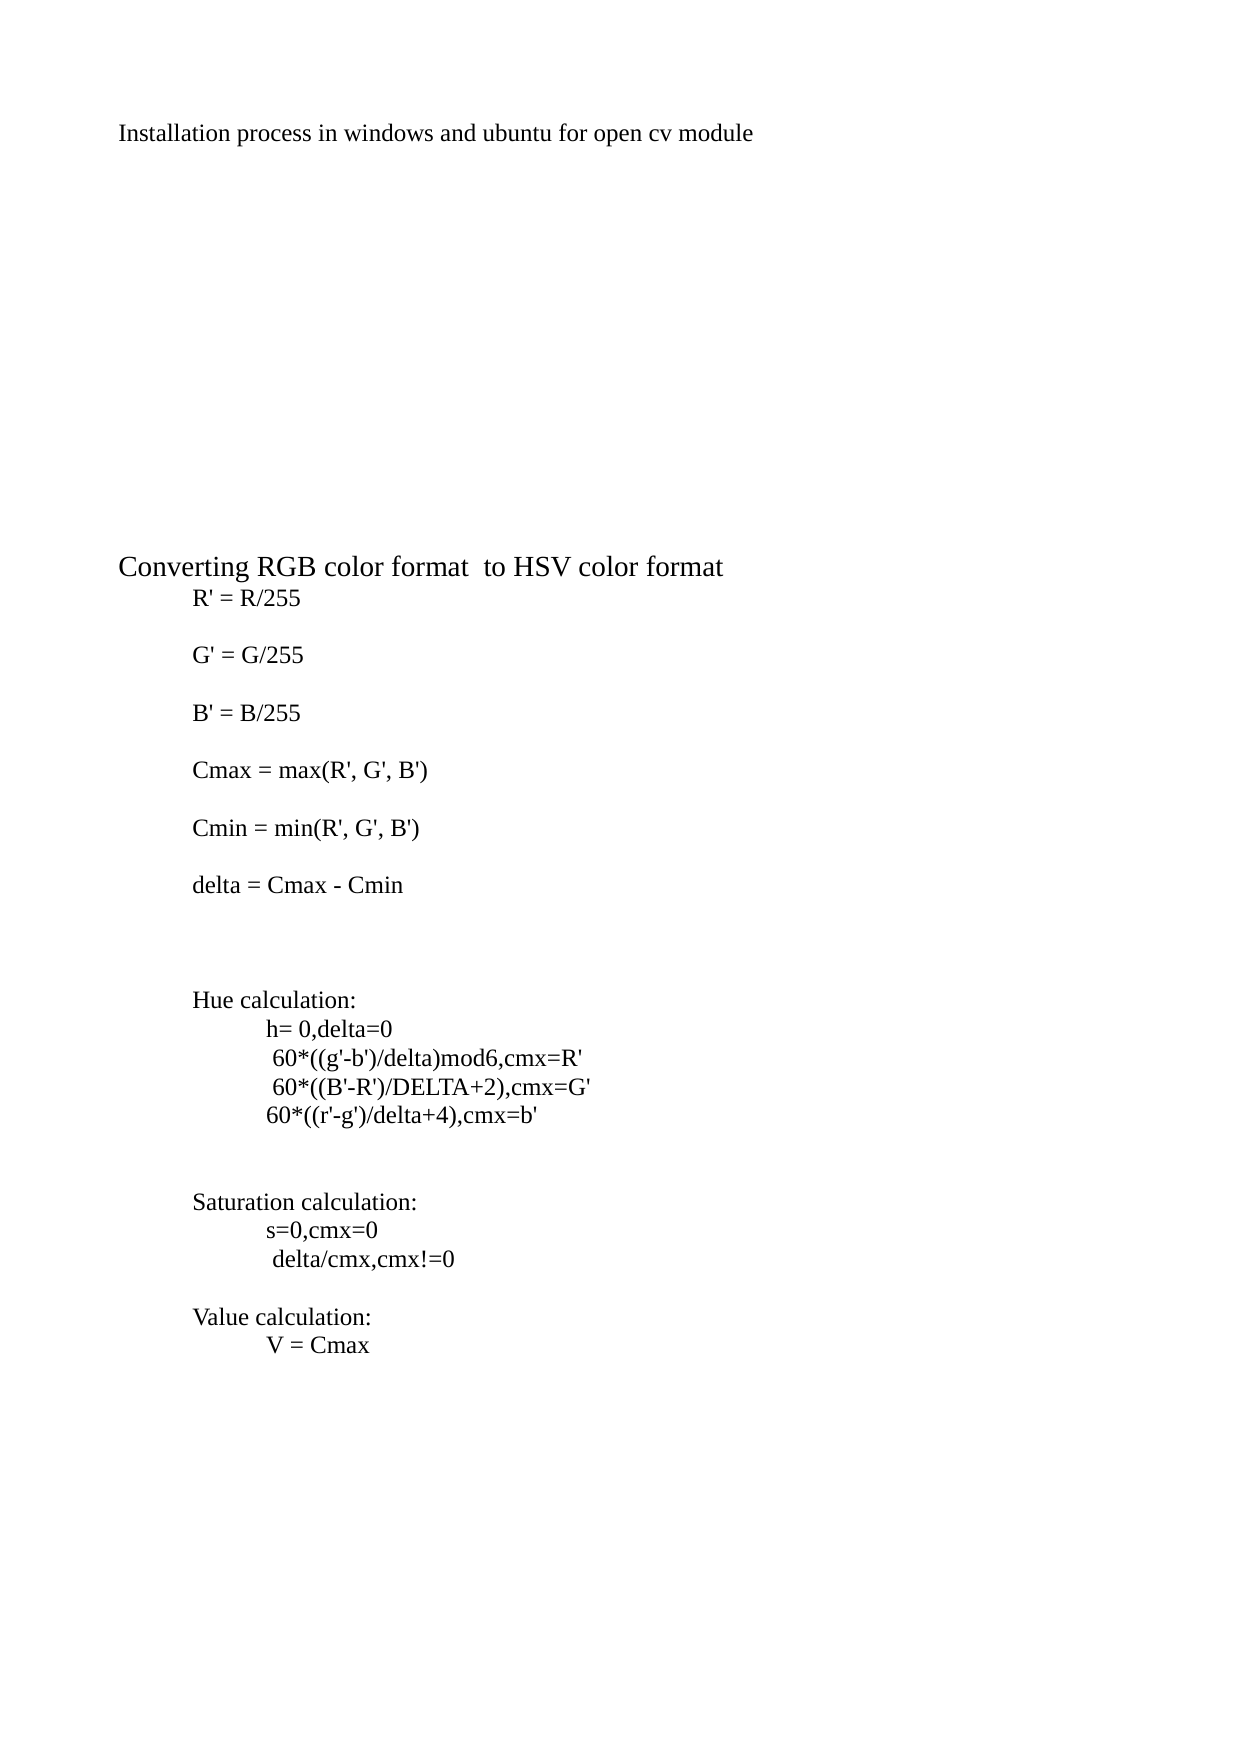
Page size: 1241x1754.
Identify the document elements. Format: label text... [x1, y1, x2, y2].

text 60*((B'-R')/DELTA+2),cmx=G' [118, 1072, 1122, 1100]
text B' = B/255 [118, 698, 1122, 727]
text delta/cmx,cmx!=0 [118, 1244, 1122, 1273]
text R' = R/255 [118, 583, 1122, 612]
text G' = G/255 [118, 640, 1122, 669]
text Saturation calculation: [118, 1187, 1122, 1215]
text V = Cmax [118, 1330, 1122, 1359]
text Value calculation: [118, 1302, 1122, 1330]
text h= 0,delta=0 [118, 1014, 1122, 1043]
text Hue calculation: [118, 985, 1122, 1014]
text 60*((r'-g')/delta+4),cmx=b' [118, 1100, 1122, 1129]
text Installation process in windows and ubuntu for open cv module [118, 118, 1122, 147]
text delta = Cmax - Cmin [118, 870, 1122, 899]
text Converting RGB color format to HSV color format [118, 549, 1122, 583]
text Cmin = min(R', G', B') [118, 813, 1122, 842]
text Cmax = max(R', G', B') [118, 755, 1122, 784]
text 60*((g'-b')/delta)mod6,cmx=R' [118, 1043, 1122, 1072]
text s=0,cmx=0 [118, 1215, 1122, 1244]
